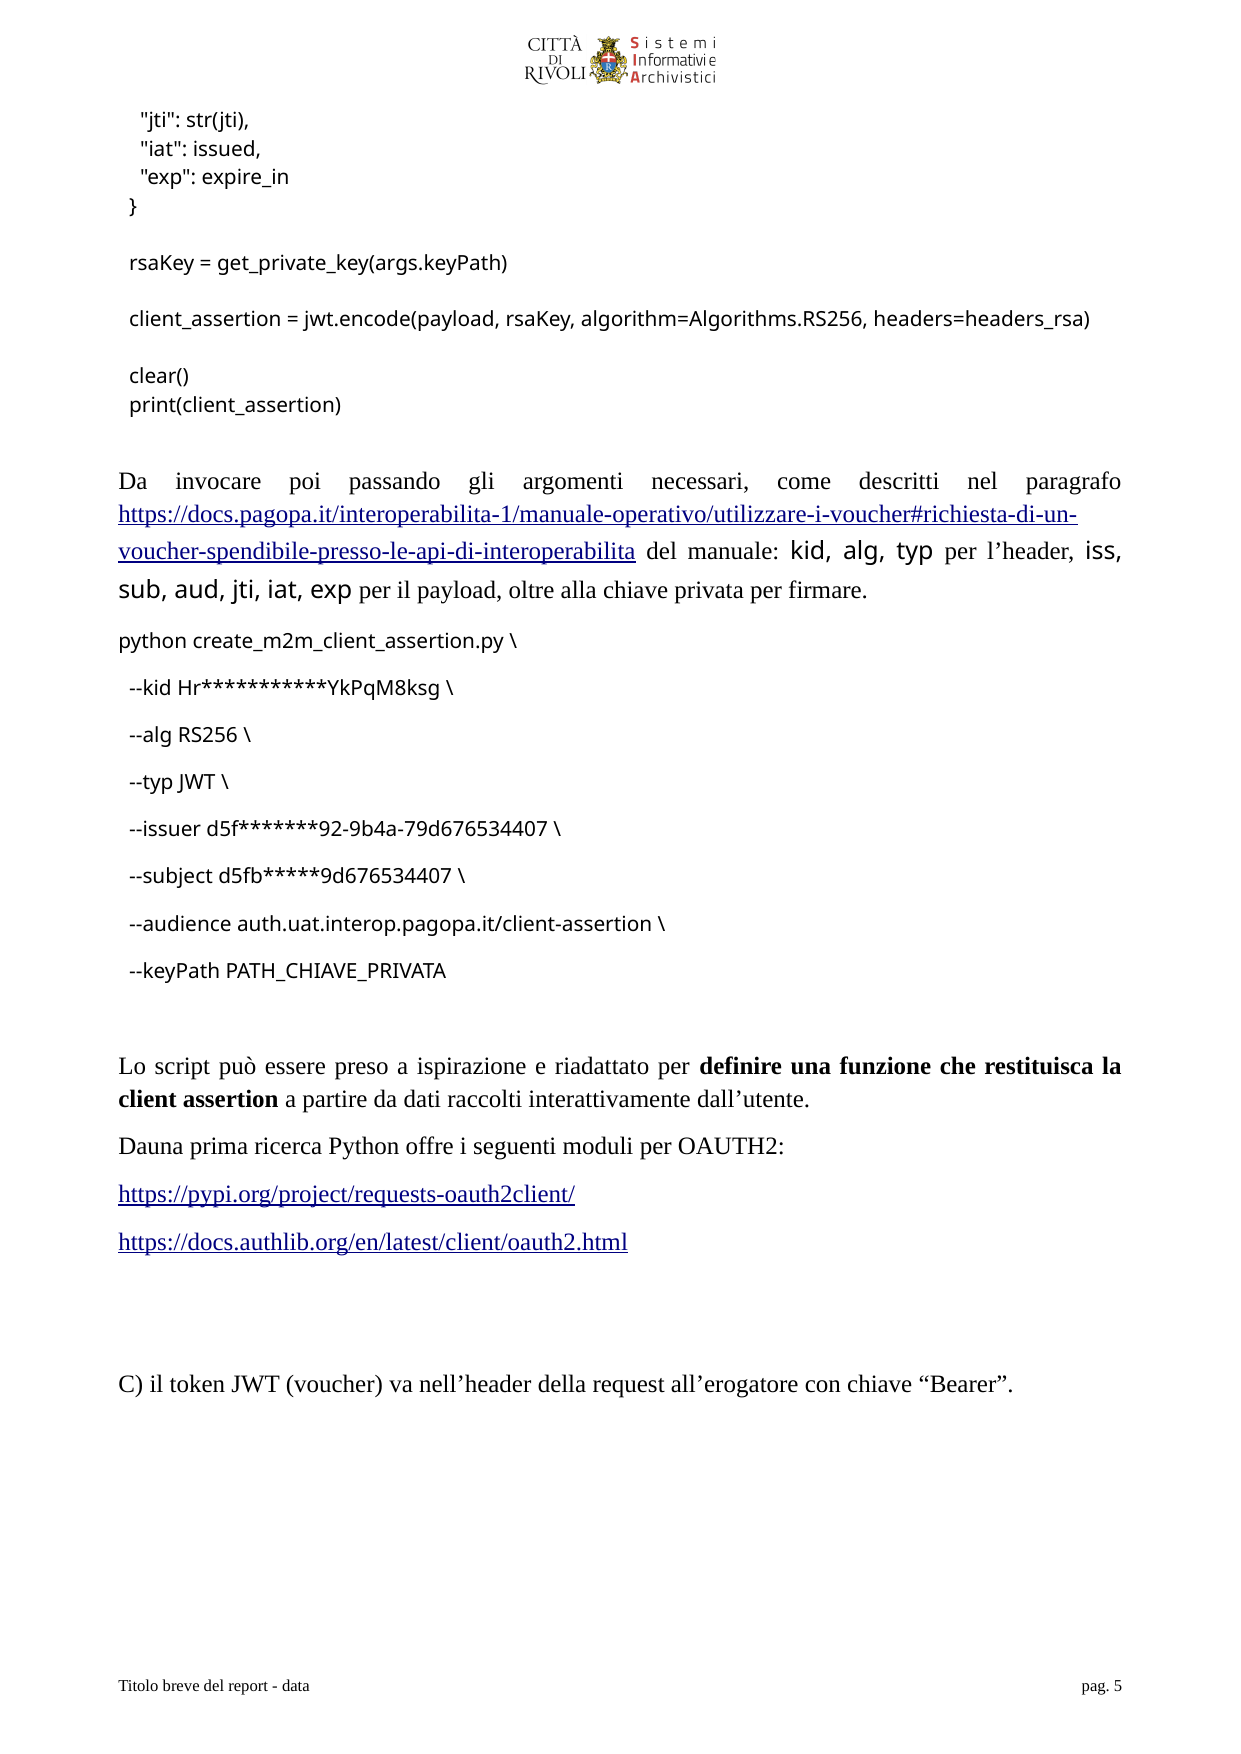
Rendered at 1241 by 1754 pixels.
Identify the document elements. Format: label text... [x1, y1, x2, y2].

text } [118, 191, 1122, 219]
text "jti": str(jti), [118, 106, 1122, 134]
text --alg RS256 \ [118, 720, 1122, 748]
text --subject d5fb*****9d676534407 \ [118, 862, 1122, 890]
text rsaKey = get_private_key(args.keyPath) [118, 248, 1122, 276]
text clear() [118, 361, 1122, 390]
picture [524, 34, 716, 85]
text --typ JWT \ [118, 767, 1122, 796]
text --audience auth.uat.interop.pagopa.it/client-assertion \ [118, 909, 1122, 937]
text https://pypi.org/project/requests-oauth2client/ [118, 1179, 1122, 1208]
text "iat": issued, [118, 134, 1122, 162]
text C) il token JWT (voucher) va nell’header della request all’erogatore con chiave “Bearer”. [118, 1369, 1122, 1398]
text --keyPath PATH_CHIAVE_PRIVATA [118, 956, 1122, 984]
text Dauna prima ricerca Python offre i seguenti moduli per OAUTH2: [118, 1131, 1122, 1160]
text --kid Hr***********YkPqM8ksg \ [118, 673, 1122, 701]
text print(client_assertion) [118, 390, 1122, 418]
text https://docs.authlib.org/en/latest/client/oauth2.html [118, 1227, 1122, 1255]
text Da invocare poi passando gli argomenti necessari, come descritti nel paragrafo https://docs.pagopa.it/interoperabilita-1/manuale-operativo/utilizzare-i-voucher#richiesta-di-un-voucher-spendibile-presso-le-api-di-interoperabilita del manuale: kid, alg, typ per l’header, iss, sub, aud, jti, iat, exp per il payload, oltre alla chiave privata per firmare. [118, 466, 1122, 606]
text client_assertion = jwt.encode(payload, rsaKey, algorithm=Algorithms.RS256, headers=headers_rsa) [118, 304, 1122, 333]
text python create_m2m_client_assertion.py \ [118, 626, 1122, 654]
text --issuer d5f*******92-9b4a-79d676534407 \ [118, 814, 1122, 843]
text Lo script può essere preso a ispirazione e riadattato per definire una funzione che restituisca la client assertion a partire da dati raccolti interattivamente dall’utente. [118, 1051, 1122, 1113]
text "exp": expire_in [118, 162, 1122, 191]
